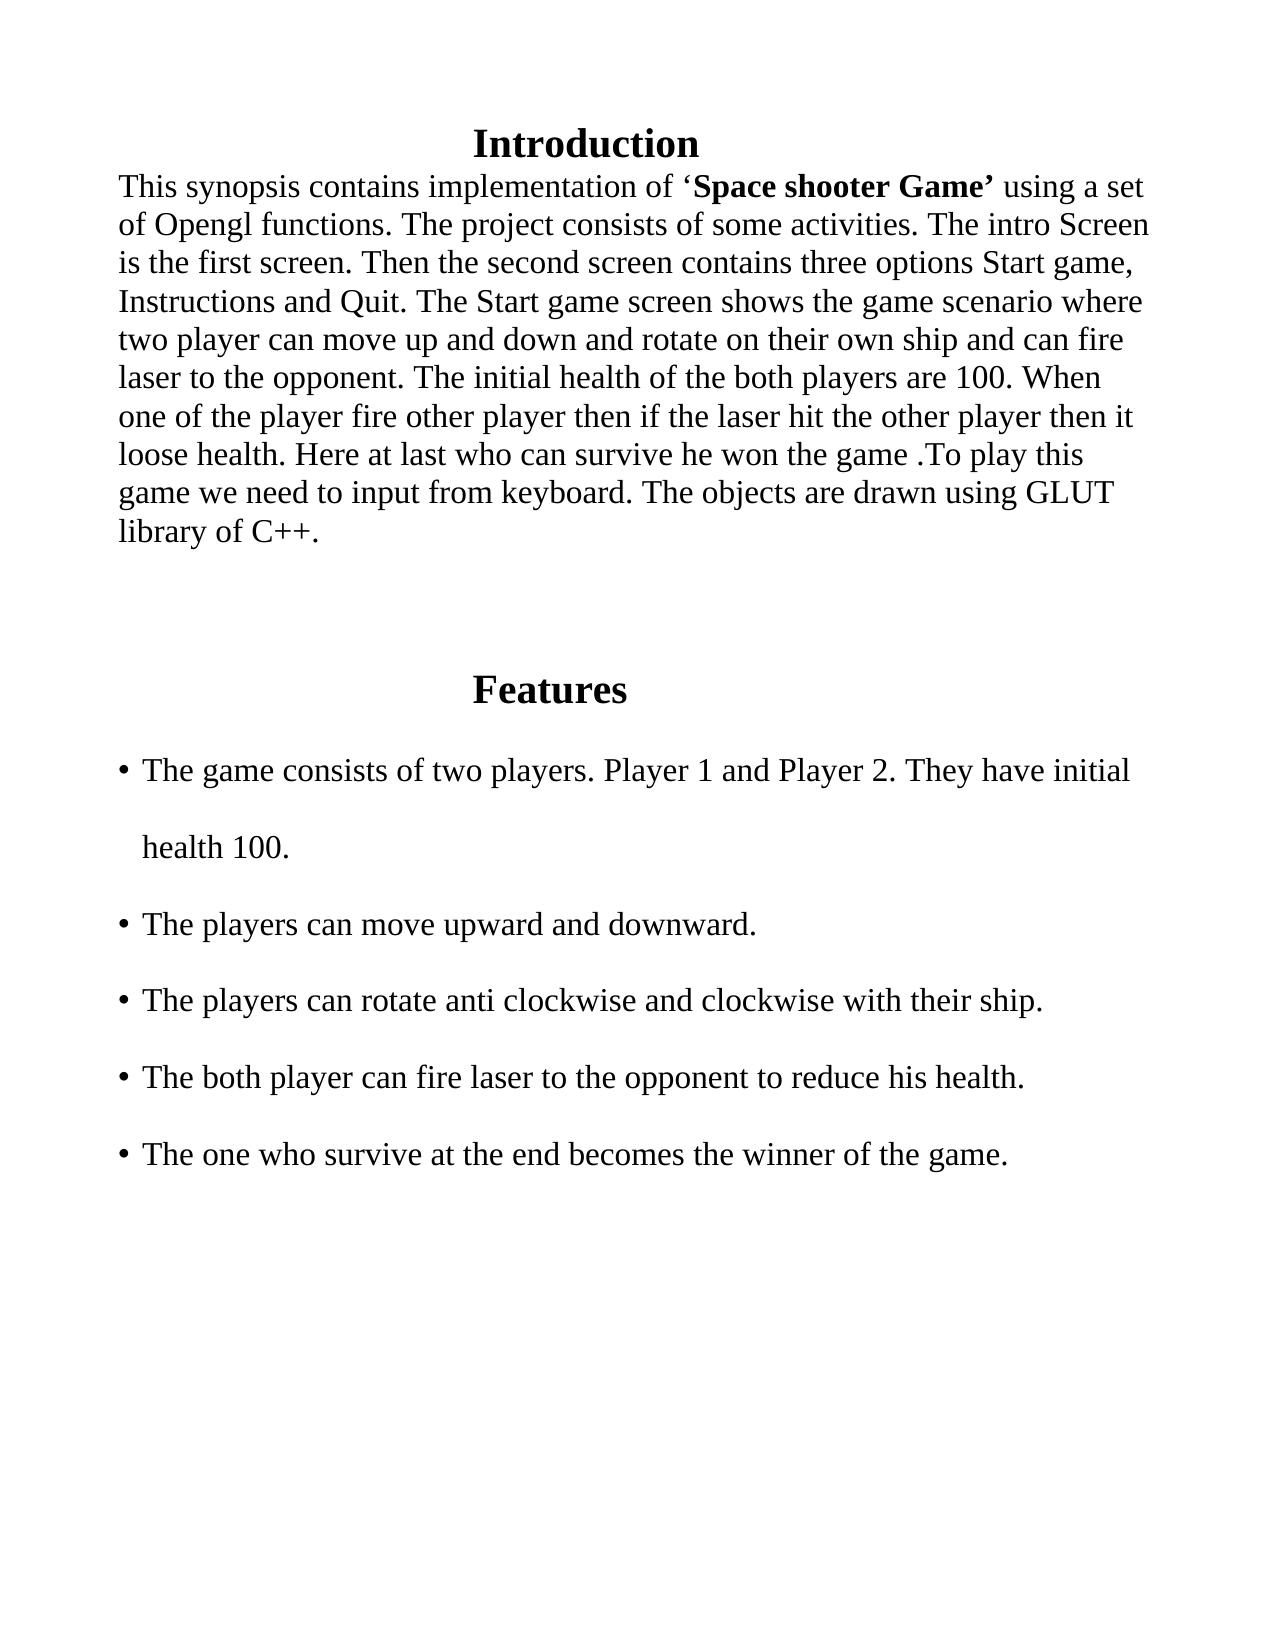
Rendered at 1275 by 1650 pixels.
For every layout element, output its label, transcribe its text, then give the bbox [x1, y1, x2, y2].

list The players can rotate anti clockwise and clockwise with their ship. [118, 981, 1157, 1019]
list The game consists of two players. Player 1 and Player 2. They have initial health 100. [118, 751, 1157, 866]
list The one who survive at the end becomes the winner of the game. [118, 1134, 1157, 1172]
text This synopsis contains implementation of ‘Space shooter Game’ using a set of Opengl functions. The project consists of some activities. The intro Screen is the first screen. Then the second screen contains three options Start game, Instructions and Quit. The Start game screen shows the game scenario where two player can move up and down and rotate on their own ship and can fire laser to the opponent. The initial health of the both players are 100. When one of the player fire other player then if the laser hit the other player then it loose health. Here at last who can survive he won the game .To play this game we need to input from keyboard. The objects are drawn using GLUT library of C++. [118, 166, 1157, 549]
text Features [118, 664, 1157, 712]
list The players can move upward and downward. [118, 904, 1157, 942]
list The both player can fire laser to the opponent to reduce his health. [118, 1057, 1157, 1096]
text Introduction [118, 118, 1157, 166]
